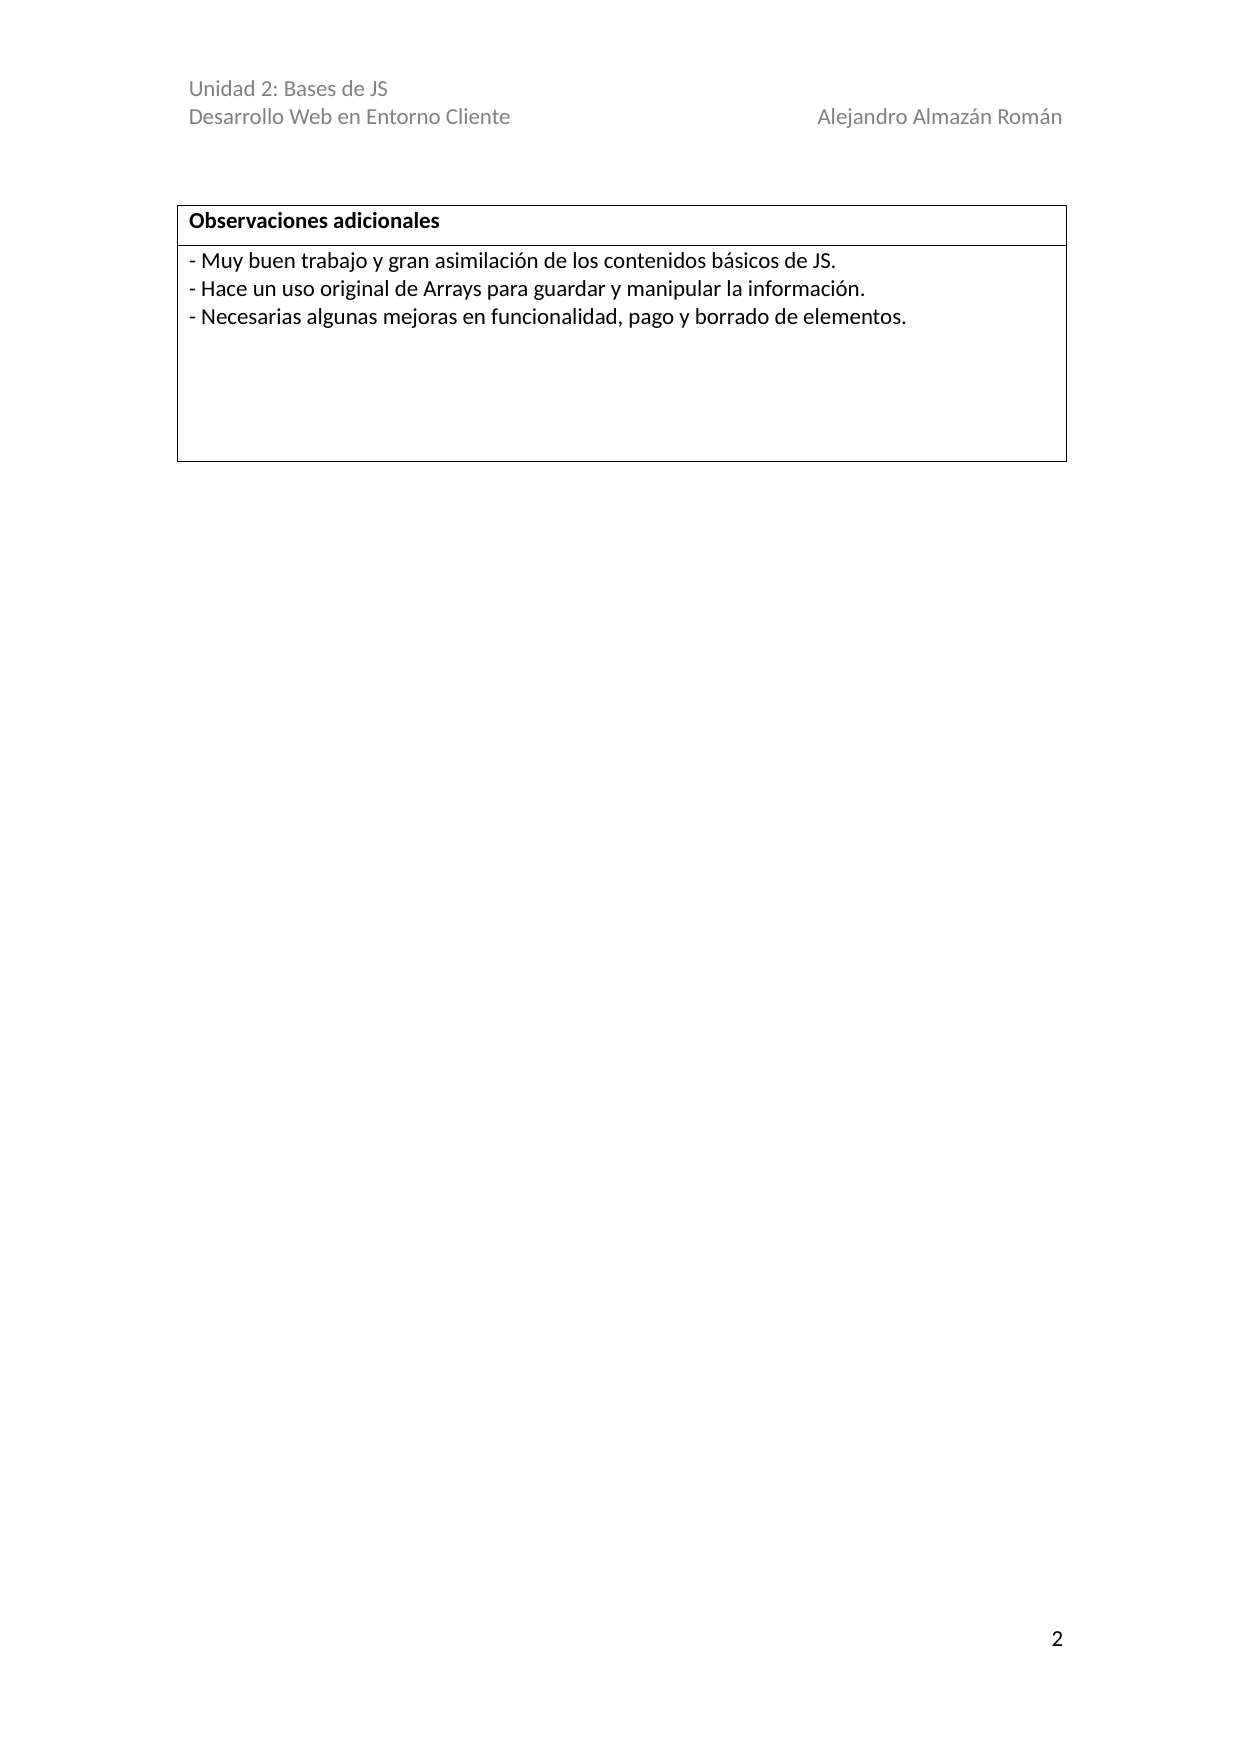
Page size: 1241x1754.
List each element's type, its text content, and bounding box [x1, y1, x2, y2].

table_cell - Muy buen trabajo y gran asimilación de los contenidos básicos de JS. - Hace un uso original de Arrays para guardar y manipular la información. - Necesarias algunas mejoras en funcionalidad, pago y borrado de elementos. [178, 246, 1066, 461]
table_header Observaciones adicionales [178, 206, 1066, 245]
